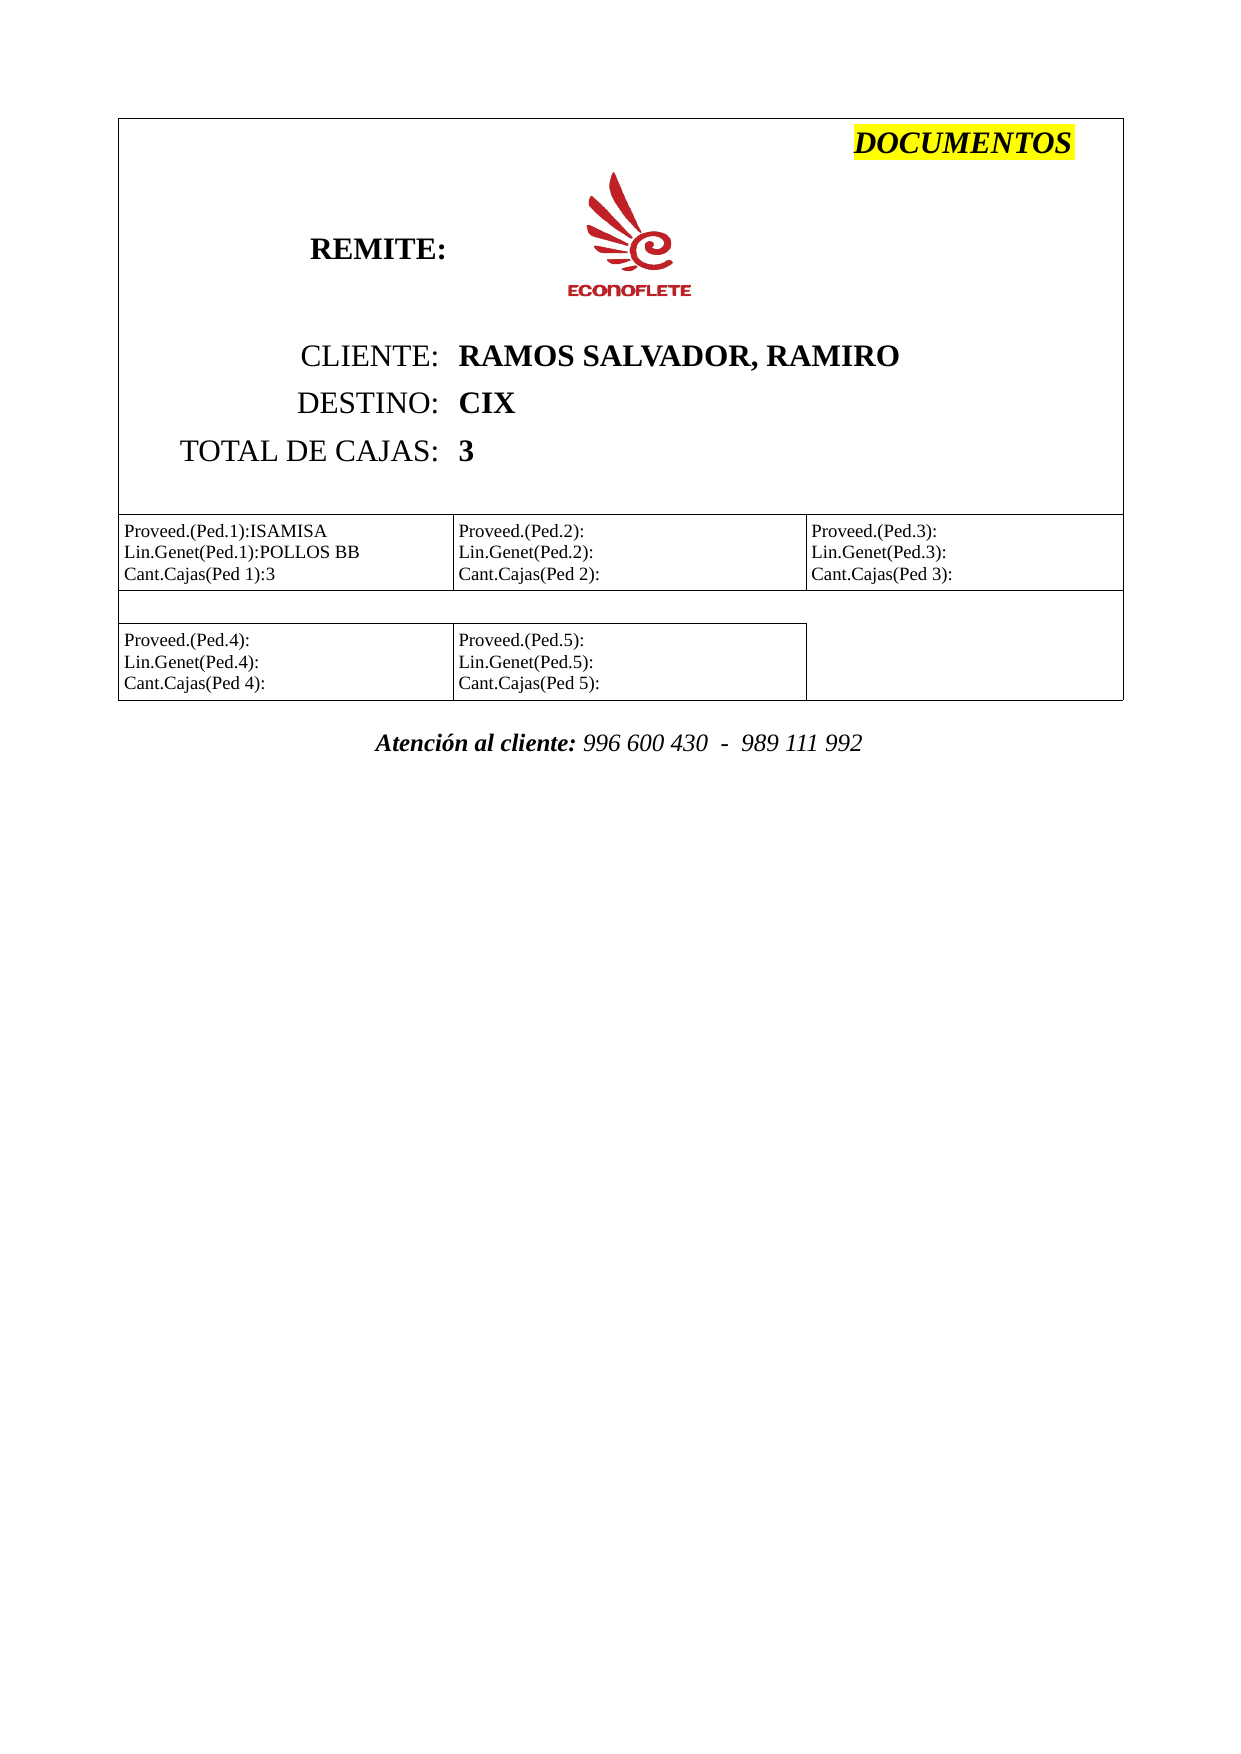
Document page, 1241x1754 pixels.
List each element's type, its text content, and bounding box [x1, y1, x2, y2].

table_cell DESTINO: [119, 379, 453, 426]
table_cell [806, 474, 1123, 514]
table_cell Proveed.(Ped.5): Lin.Genet(Ped.5): Cant.Cajas(Ped 5): [454, 624, 806, 699]
table_cell [119, 591, 453, 623]
table_cell [119, 474, 453, 514]
table_cell Proveed.(Ped.2): Lin.Genet(Ped.2): Cant.Cajas(Ped 2): [454, 515, 806, 590]
table_cell CIX [453, 379, 806, 426]
table_header [119, 119, 453, 166]
table_cell [453, 166, 806, 332]
table_cell CLIENTE: [119, 332, 453, 379]
table_cell [453, 591, 806, 623]
text Atención al cliente: 996 600 430 - 989 111 992 [118, 728, 1122, 757]
table_cell Proveed.(Ped.4): Lin.Genet(Ped.4): Cant.Cajas(Ped 4): [119, 624, 453, 699]
table_cell Proveed.(Ped.3): Lin.Genet(Ped.3): Cant.Cajas(Ped 3): [807, 515, 1123, 590]
table_cell [453, 474, 806, 514]
table_cell [806, 591, 1123, 623]
table_header DOCUMENTOS [806, 119, 1123, 166]
table_cell 3 [453, 426, 1123, 474]
table_cell [806, 379, 1123, 426]
table_cell Proveed.(Ped.1):ISAMISA Lin.Genet(Ped.1):POLLOS BB Cant.Cajas(Ped 1):3 [119, 515, 453, 590]
table_cell RAMOS SALVADOR, RAMIRO [453, 332, 1123, 379]
table_cell [806, 166, 1123, 332]
picture [552, 171, 707, 297]
table_cell REMITE: [119, 166, 453, 332]
table_cell [807, 623, 1123, 699]
table_header [453, 119, 806, 166]
table_cell TOTAL DE CAJAS: [119, 426, 453, 474]
